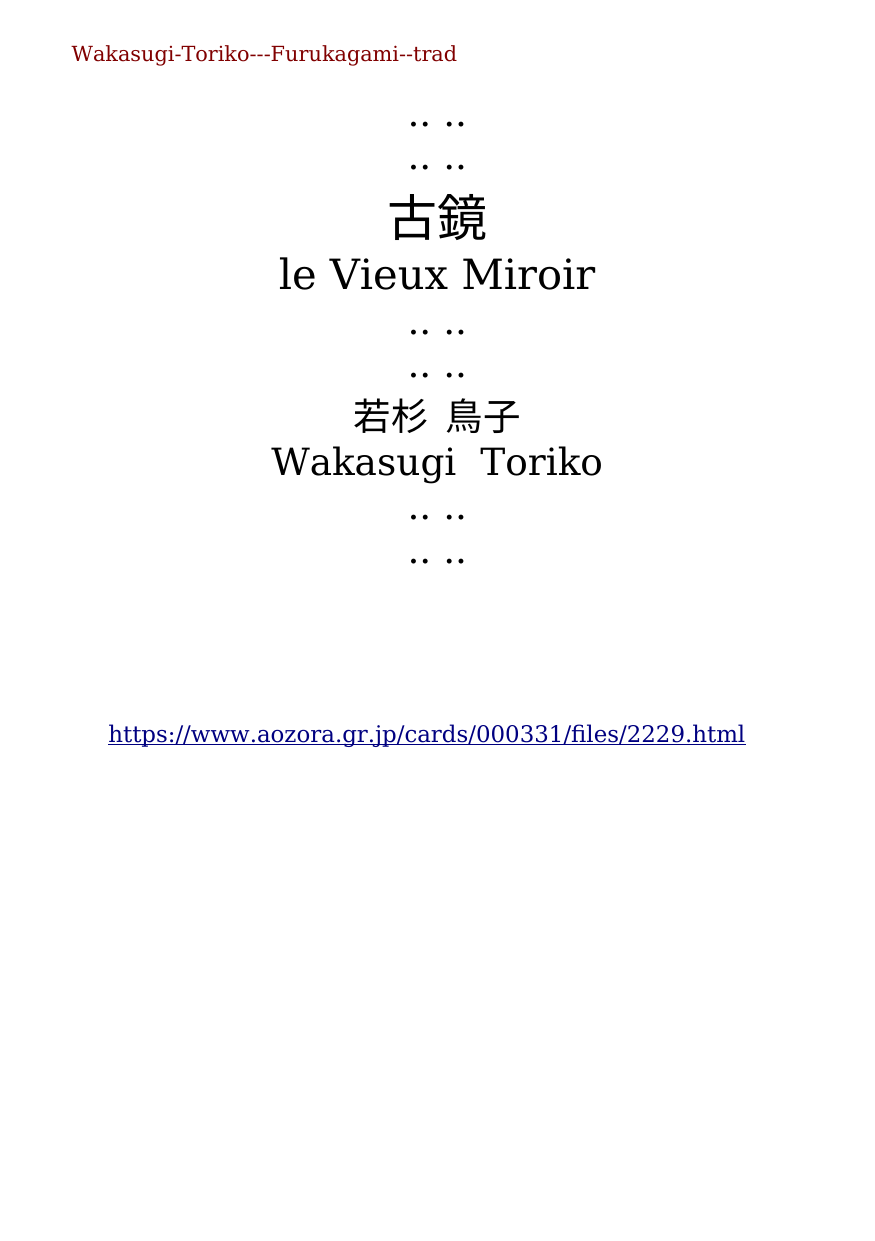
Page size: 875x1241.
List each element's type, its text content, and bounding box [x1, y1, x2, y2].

subtitle .. .. .. .. 古鏡 le Vieux Miroir .. .. .. .. 若杉 鳥子 Wakasugi Toriko .. .. .. .. [36, 91, 838, 572]
text https://www.aozora.gr.jp/cards/000331/files/2229.html [72, 721, 802, 747]
text Wakasugi-Toriko---Furukagami--trad [71, 42, 803, 66]
